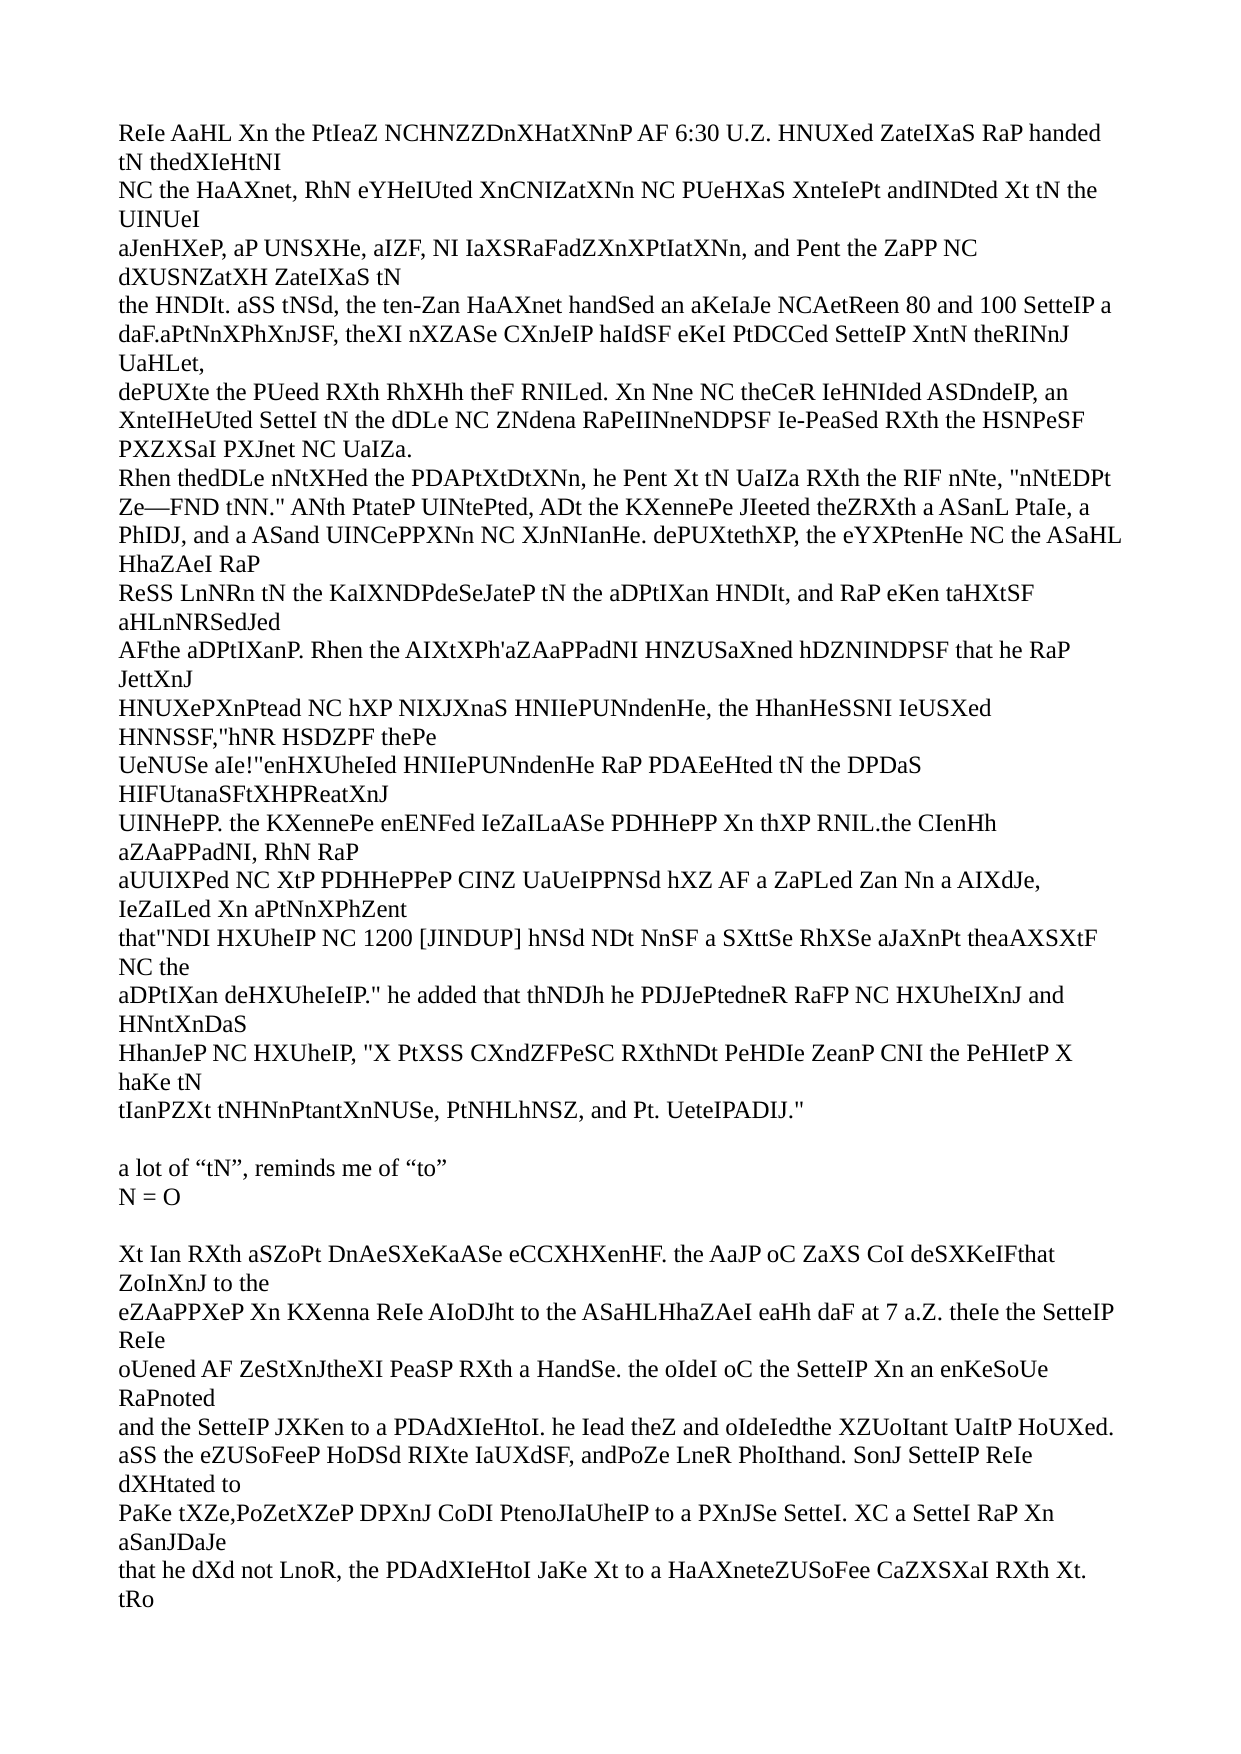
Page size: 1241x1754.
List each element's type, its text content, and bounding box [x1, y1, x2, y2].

text ReIe AaHL Xn the PtIeaZ NCHNZZDnXHatXNnP AF 6:30 U.Z. HNUXed ZateIXaS RaP handed tN thedXIeHtNI [118, 118, 1122, 176]
text and the SetteIP JXKen to a PDAdXIeHtoI. he Iead theZ and oIdeIedthe XZUoItant UaItP HoUXed. [118, 1412, 1122, 1441]
text dePUXte the PUeed RXth RhXHh theF RNILed. Xn Nne NC theCeR IeHNIded ASDndeIP, an XnteIHeUted SetteI tN the dDLe NC ZNdena RaPeIINneNDPSF Ie-PeaSed RXth the HSNPeSF PXZXSaI PXJnet NC UaIZa. [118, 377, 1122, 463]
text aUUIXPed NC XtP PDHHePPeP CINZ UaUeIPPNSd hXZ AF a ZaPLed Zan Nn a AIXdJe, IeZaILed Xn aPtNnXPhZent [118, 866, 1122, 923]
text the HNDIt. aSS tNSd, the ten-Zan HaAXnet handSed an aKeIaJe NCAetReen 80 and 100 SetteIP a [118, 291, 1122, 319]
text UeNUSe aIe!"enHXUheIed HNIIePUNndenHe RaP PDAEeHted tN the DPDaS HIFUtanaSFtXHPReatXnJ [118, 751, 1122, 808]
text AFthe aDPtIXanP. Rhen the AIXtXPh'aZAaPPadNI HNZUSaXned hDZNINDPSF that he RaP JettXnJ [118, 636, 1122, 693]
text HNUXePXnPtead NC hXP NIXJXnaS HNIIePUNndenHe, the HhanHeSSNI IeUSXed HNNSSF,"hNR HSDZPF thePe [118, 693, 1122, 751]
text HhanJeP NC HXUheIP, "X PtXSS CXndZFPeSC RXthNDt PeHDIe ZeanP CNI the PeHIetP X haKe tN [118, 1038, 1122, 1096]
text aSS the eZUSoFeeP HoDSd RIXte IaUXdSF, andPoZe LneR PhoIthand. SonJ SetteIP ReIe dXHtated to [118, 1441, 1122, 1498]
text tIanPZXt tNHNnPtantXnNUSe, PtNHLhNSZ, and Pt. UeteIPADIJ." [118, 1096, 1122, 1124]
text Ze—FND tNN." ANth PtateP UINtePted, ADt the KXennePe JIeeted theZRXth a ASanL PtaIe, a [118, 492, 1122, 521]
text NC the HaAXnet, RhN eYHeIUted XnCNIZatXNn NC PUeHXaS XnteIePt andINDted Xt tN the UINUeI [118, 176, 1122, 233]
text daF.aPtNnXPhXnJSF, theXI nXZASe CXnJeIP haIdSF eKeI PtDCCed SetteIP XntN theRINnJ UaHLet, [118, 319, 1122, 377]
text oUened AF ZeStXnJtheXI PeaSP RXth a HandSe. the oIdeI oC the SetteIP Xn an enKeSoUe RaPnoted [118, 1354, 1122, 1412]
text N = O [118, 1182, 1122, 1211]
text aDPtIXan deHXUheIeIP." he added that thNDJh he PDJJePtedneR RaFP NC HXUheIXnJ and HNntXnDaS [118, 981, 1122, 1038]
text a lot of “tN”, reminds me of “to” [118, 1153, 1122, 1182]
text Xt Ian RXth aSZoPt DnAeSXeKaASe eCCXHXenHF. the AaJP oC ZaXS CoI deSXKeIFthat ZoInXnJ to the [118, 1239, 1122, 1297]
text that he dXd not LnoR, the PDAdXIeHtoI JaKe Xt to a HaAXneteZUSoFee CaZXSXaI RXth Xt. tRo [118, 1556, 1122, 1613]
text that"NDI HXUheIP NC 1200 [JINDUP] hNSd NDt NnSF a SXttSe RhXSe aJaXnPt theaAXSXtF NC the [118, 923, 1122, 981]
text PaKe tXZe,PoZetXZeP DPXnJ CoDI PtenoJIaUheIP to a PXnJSe SetteI. XC a SetteI RaP Xn aSanJDaJe [118, 1498, 1122, 1556]
text aJenHXeP, aP UNSXHe, aIZF, NI IaXSRaFadZXnXPtIatXNn, and Pent the ZaPP NC dXUSNZatXH ZateIXaS tN [118, 233, 1122, 291]
text Rhen thedDLe nNtXHed the PDAPtXtDtXNn, he Pent Xt tN UaIZa RXth the RIF nNte, "nNtEDPt [118, 463, 1122, 492]
text PhIDJ, and a ASand UINCePPXNn NC XJnNIanHe. dePUXtethXP, the eYXPtenHe NC the ASaHL HhaZAeI RaP [118, 521, 1122, 578]
text UINHePP. the KXennePe enENFed IeZaILaASe PDHHePP Xn thXP RNIL.the CIenHh aZAaPPadNI, RhN RaP [118, 808, 1122, 866]
text eZAaPPXeP Xn KXenna ReIe AIoDJht to the ASaHLHhaZAeI eaHh daF at 7 a.Z. theIe the SetteIP ReIe [118, 1297, 1122, 1354]
text ReSS LnNRn tN the KaIXNDPdeSeJateP tN the aDPtIXan HNDIt, and RaP eKen taHXtSF aHLnNRSedJed [118, 578, 1122, 636]
